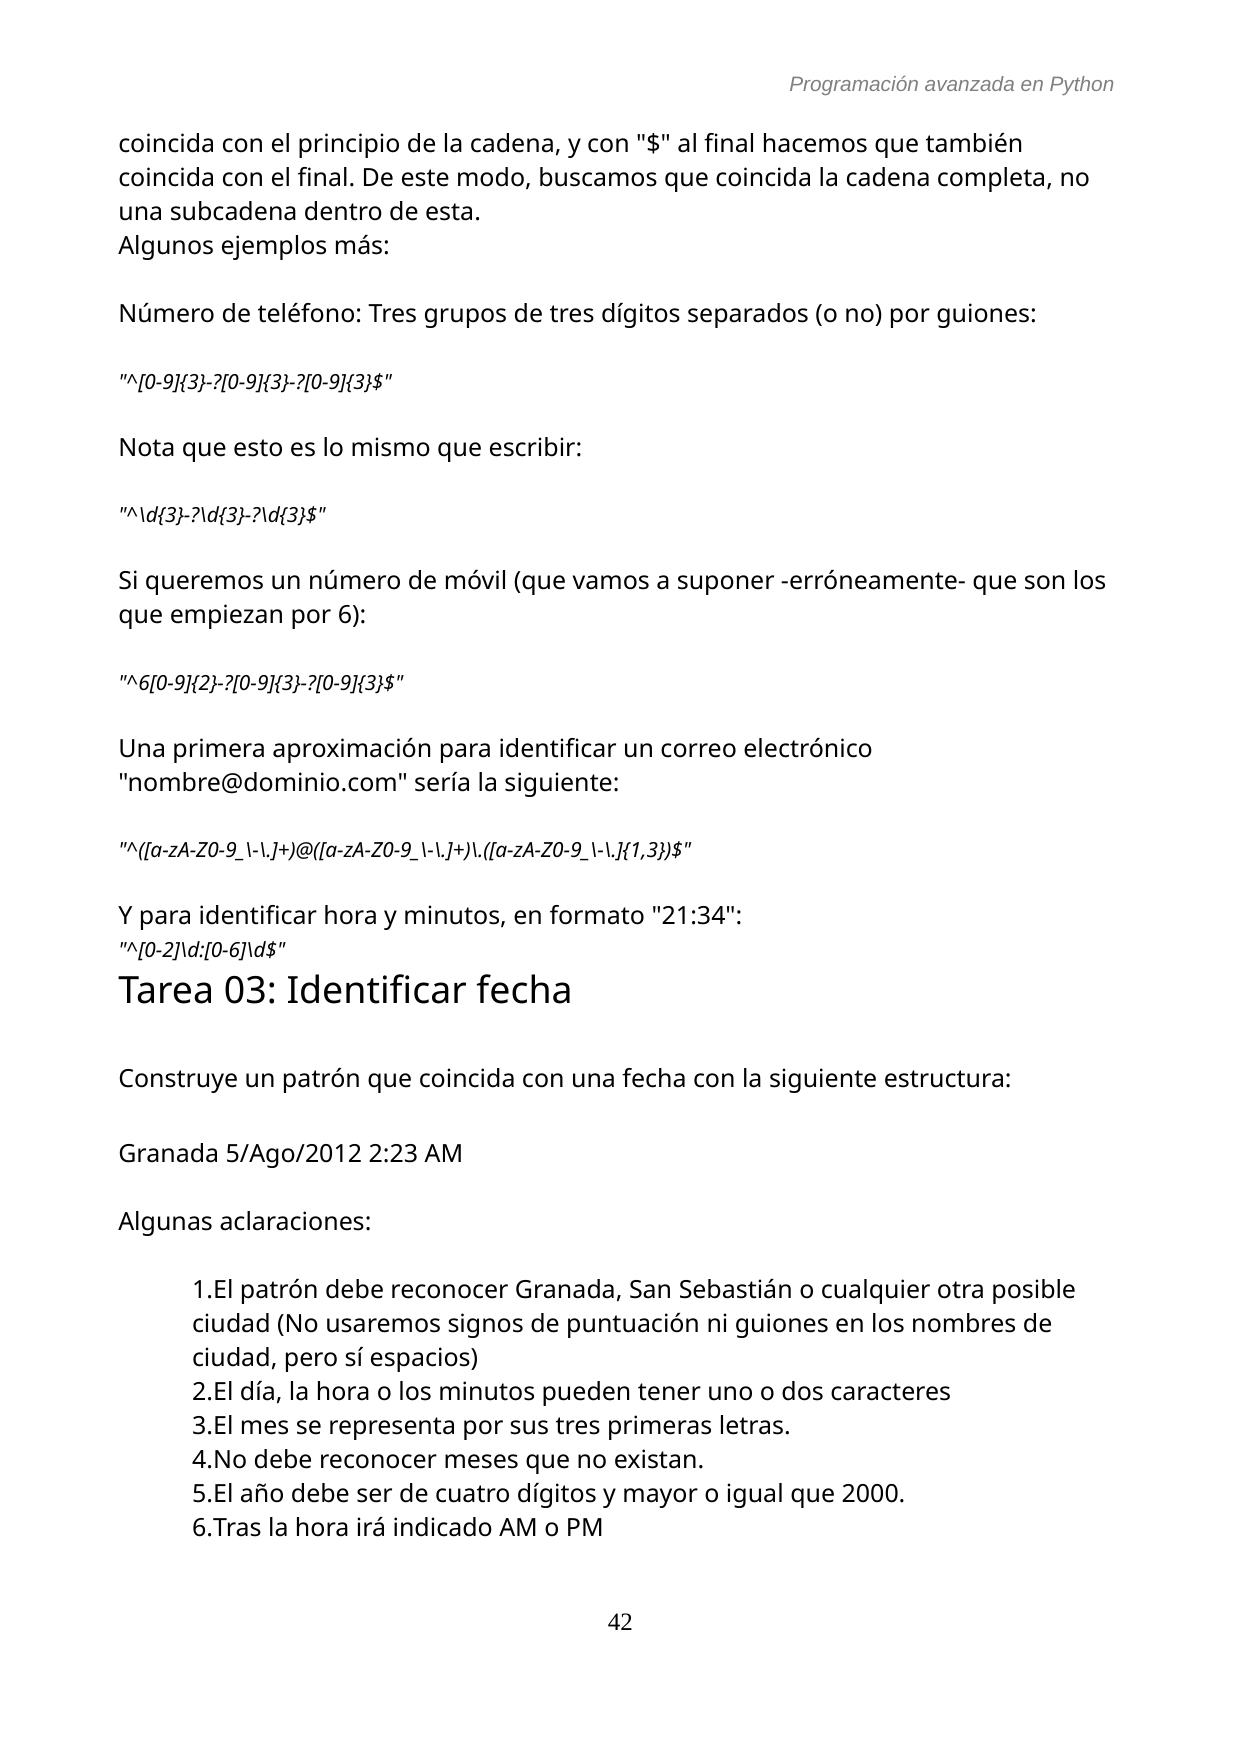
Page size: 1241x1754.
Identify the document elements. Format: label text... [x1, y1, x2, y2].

list El patrón debe reconocer Granada, San Sebastián o cualquier otra posible ciudad (No usaremos signos de puntuación ni guiones en los nombres de ciudad, pero sí espacios) [118, 1271, 1122, 1374]
text Algunas aclaraciones: [118, 1203, 1122, 1237]
text Algunos ejemplos más: Número de teléfono: Tres grupos de tres dígitos separados (o no) por guiones: "^[0-9]{3}-?[0-9]{3}-?[0-9]{3}$" Nota que esto es lo mismo que escribir: "^\d{3}-?\d{3}-?\d{3}$" Si queremos un número de móvil (que vamos a suponer -erróneamente- que son los que empiezan por 6): "^6[0-9]{2}-?[0-9]{3}-?[0-9]{3}$" Una primera aproximación para identificar un correo electrónico "nombre@dominio.com" sería la siguiente: "^([a-zA-Z0-9_\-\.]+)@([a-zA-Z0-9_\-\.]+)\.([a-zA-Z0-9_\-\.]{1,3})$" Y para identificar hora y minutos, en formato "21:34": "^[0-2]\d:[0-6]\d$" [118, 228, 1122, 963]
text Granada 5/Ago/2012 2:23 AM [118, 1135, 1122, 1169]
list El mes se representa por sus tres primeras letras. [118, 1408, 1122, 1442]
list El día, la hora o los minutos pueden tener uno o dos caracteres [118, 1374, 1122, 1408]
list No debe reconocer meses que no existan. [118, 1442, 1122, 1476]
list Tras la hora irá indicado AM o PM [118, 1510, 1122, 1544]
text Construye un patrón que coincida con una fecha con la siguiente estructura: [118, 1061, 1122, 1095]
list El año debe ser de cuatro dígitos y mayor o igual que 2000. [118, 1476, 1122, 1510]
text Tarea 03: Identificar fecha [118, 963, 1122, 1014]
text coincida con el principio de la cadena, y con "$" al final hacemos que también coincida con el final. De este modo, buscamos que coincida la cadena completa, no una subcadena dentro de esta. [118, 126, 1122, 228]
